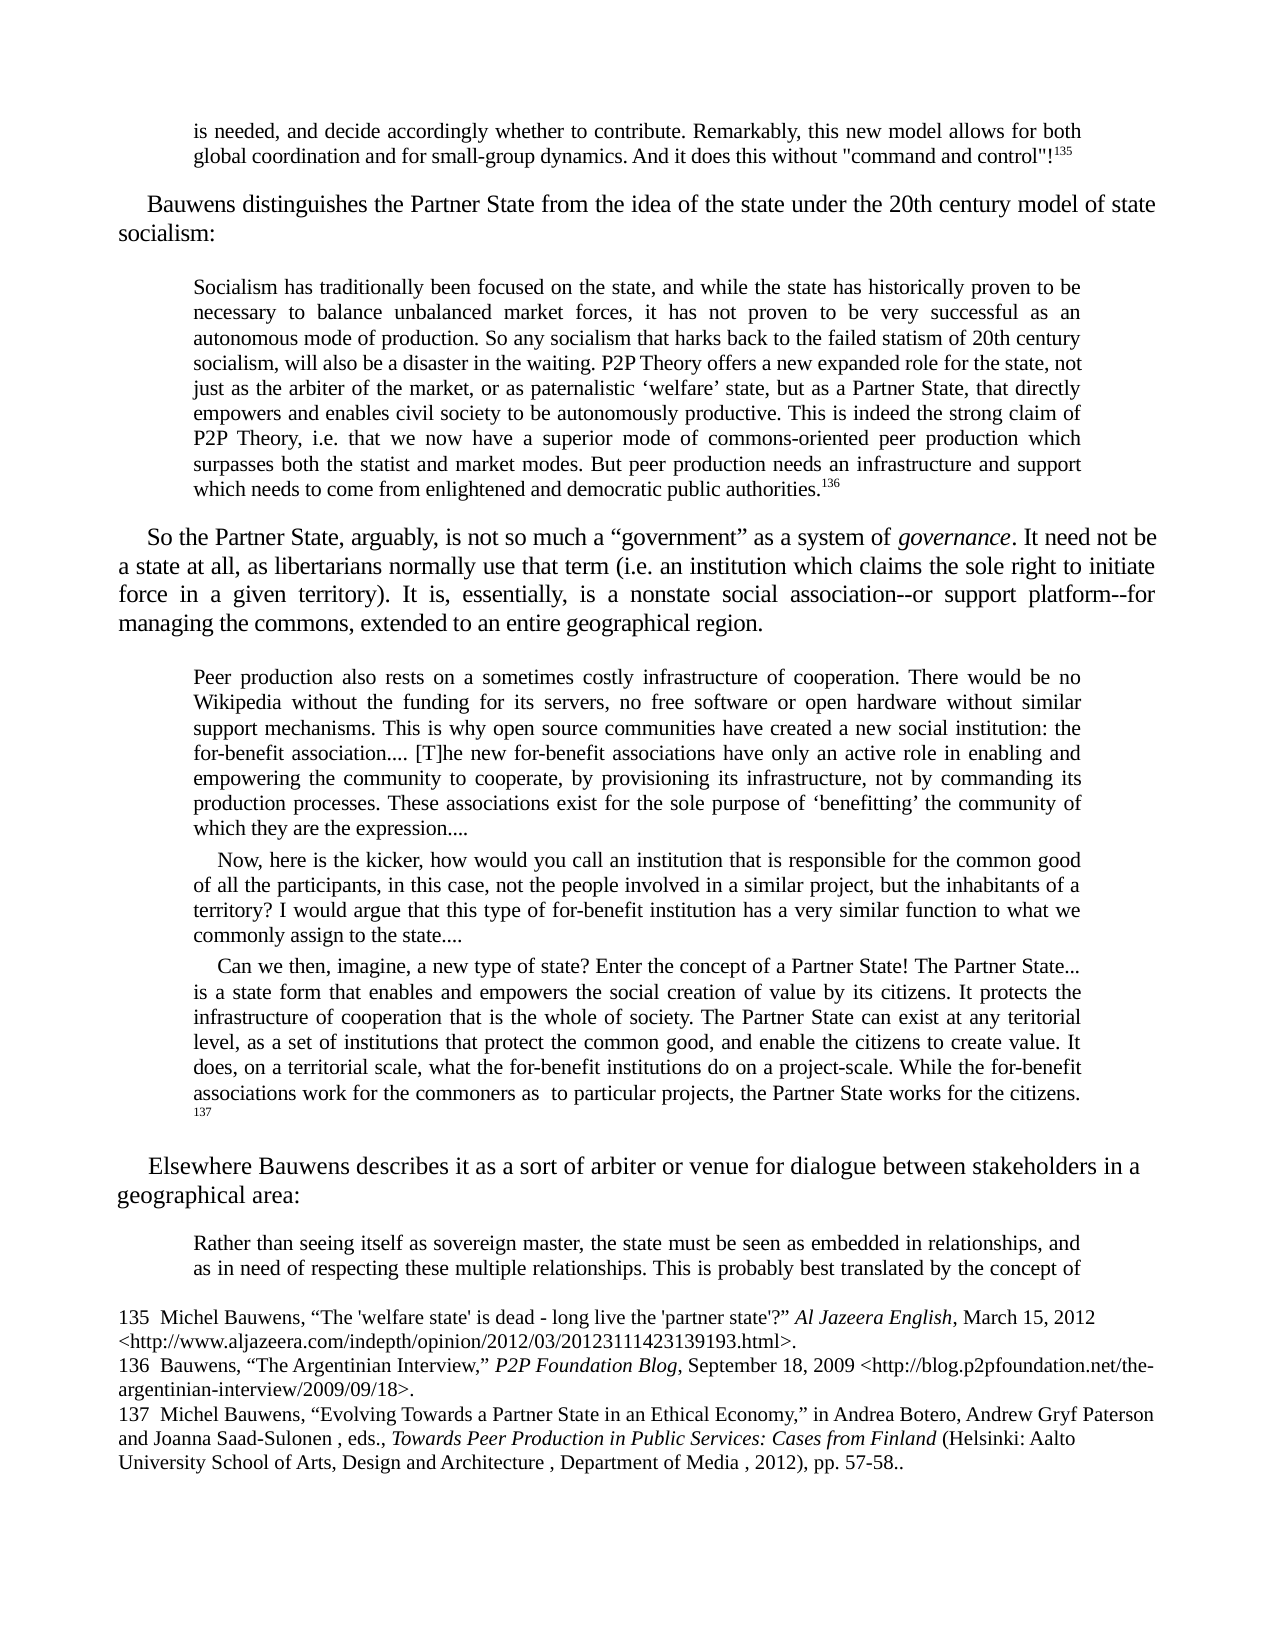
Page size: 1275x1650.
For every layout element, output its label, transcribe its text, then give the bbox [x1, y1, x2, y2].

text Elsewhere Bauwens describes it as a sort of arbiter or venue for dialogue between stakeholders in a geographical area: [117, 1151, 1157, 1208]
text Rather than seeing itself as sovereign master, the state must be seen as embedded in relationships, and as in need of respecting these multiple relationships. This is probably best translated by the concept of [193, 1229, 1082, 1280]
text Now, here is the kicker, how would you call an institution that is responsible for the common good of all the participants, in this case, not the people involved in a similar project, but the inhabitants of a territory? I would argue that this type of for-benefit institution has a very similar function to what we commonly assign to the state.... [193, 847, 1082, 947]
text So the Partner State, arguably, is not so much a “government” as a system of governance. It need not be a state at all, as libertarians normally use that term (i.e. an institution which claims the sole right to initiate force in a given territory). It is, essentially, is a nonstate social association--or support platform--for managing the commons, extended to an entire geographical region. [118, 522, 1157, 637]
text is needed, and decide accordingly whether to contribute. Remarkably, this new model allows for both global coordination and for small-group dynamics. And it does this without "command and control"! [193, 118, 1082, 168]
text Can we then, imagine, a new type of state? Enter the concept of a Partner State! The Partner State... is a state form that enables and empowers the social creation of value by its citizens. It protects the infrastructure of cooperation that is the whole of society. The Partner State can exist at any teritorial level, as a set of institutions that protect the common good, and enable the citizens to create value. It does, on a territorial scale, what the for-benefit institutions do on a project-scale. While the for-benefit associations work for the commoners as to particular projects, the Partner State works for the citizens. [193, 953, 1082, 1130]
text Peer production also rests on a sometimes costly infrastructure of cooperation. There would be no Wikipedia without the funding for its servers, no free software or open hardware without similar support mechanisms. This is why open source communities have created a new social institution: the for-benefit association.... [T]he new for-benefit associations have only an active role in enabling and empowering the community to cooperate, by provisioning its infrastructure, not by commanding its production processes. These associations exist for the sole purpose of ‘benefitting’ the community of which they are the expression.... [193, 664, 1082, 841]
text Michel Bauwens, “The 'welfare state' is dead - long live the 'partner state'?” Al Jazeera English, March 15, 2012 <http://www.aljazeera.com/indepth/opinion/2012/03/20123111423139193.html>. [118, 1305, 1157, 1353]
text Bauwens distinguishes the Partner State from the idea of the state under the 20th century model of state socialism: [118, 189, 1157, 247]
text Socialism has traditionally been focused on the state, and while the state has historically proven to be necessary to balance unbalanced market forces, it has not proven to be very successful as an autonomous mode of production. So any socialism that harks back to the failed statism of 20th century socialism, will also be a disaster in the waiting. P2P Theory offers a new expanded role for the state, not just as the arbiter of the market, or as paternalistic ‘welfare’ state, but as a Partner State, that directly empowers and enables civil society to be autonomously productive. This is indeed the strong claim of P2P Theory, i.e. that we now have a superior mode of commons-oriented peer production which surpasses both the statist and market modes. But peer production needs an infrastructure and support which needs to come from enlightened and democratic public authorities. [193, 274, 1082, 501]
text Bauwens, “The Argentinian Interview,” P2P Foundation Blog, September 18, 2009 <http://blog.p2pfoundation.net/the-argentinian-interview/2009/09/18>. [118, 1353, 1157, 1401]
text Michel Bauwens, “Evolving Towards a Partner State in an Ethical Economy,” in Andrea Botero, Andrew Gryf Paterson and Joanna Saad-Sulonen , eds., Towards Peer Production in Public Services: Cases from Finland (Helsinki: Aalto University School of Arts, Design and Architecture , Department of Media , 2012), pp. 57-58.. [118, 1401, 1157, 1474]
